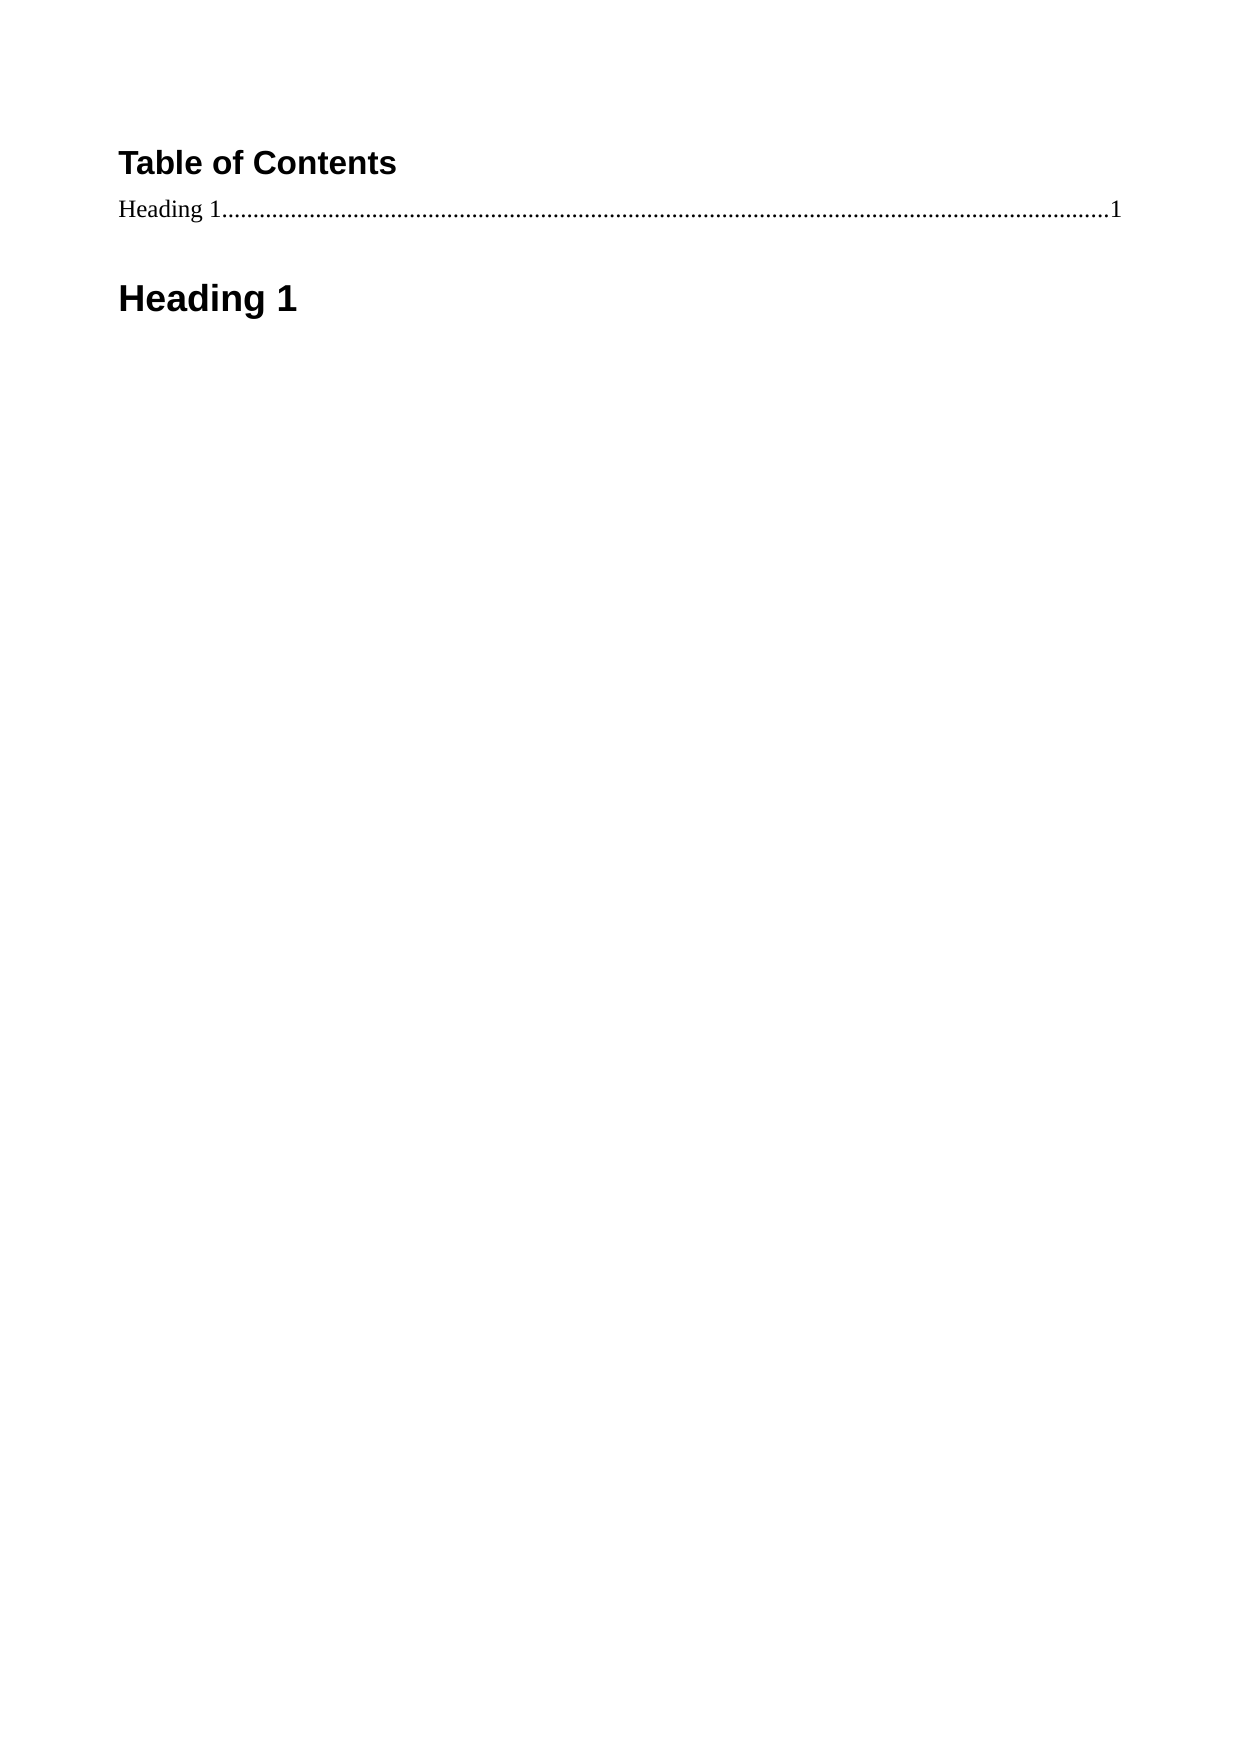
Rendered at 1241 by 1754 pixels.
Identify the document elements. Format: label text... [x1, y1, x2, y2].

text Heading 1 1 [118, 194, 1122, 223]
subtitle Heading 1 [118, 277, 1122, 320]
subtitle Table of Contents [118, 143, 1122, 182]
